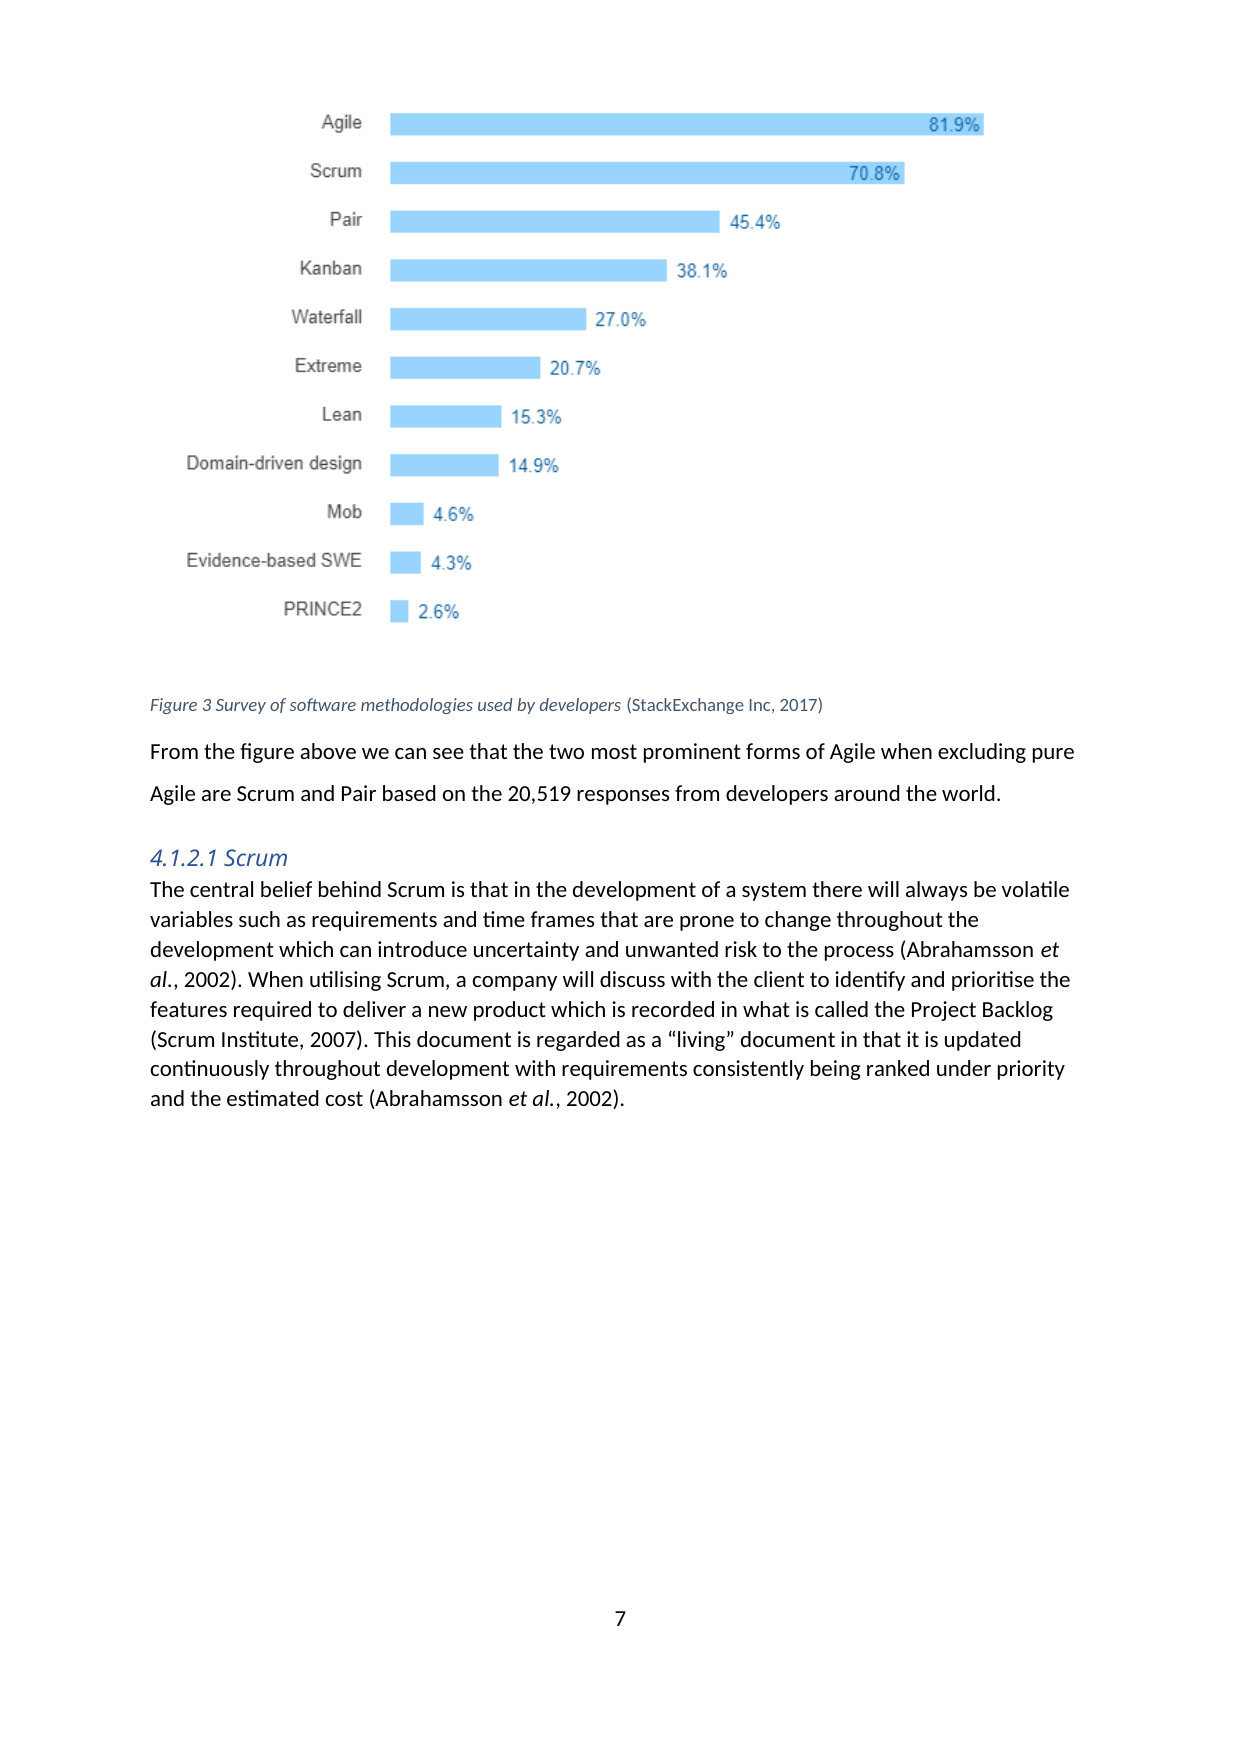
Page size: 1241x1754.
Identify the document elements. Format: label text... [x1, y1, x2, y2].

text Figure 3 Survey of software methodologies used by developers (StackExchange Inc, 2017) [150, 693, 1090, 716]
subtitle 4.1.2.1 Scrum [150, 842, 1090, 873]
text From the figure above we can see that the two most prominent forms of Agile when excluding pure Agile are Scrum and Pair based on the 20,519 responses from developers around the world. [150, 737, 1090, 807]
text The central belief behind Scrum is that in the development of a system there will always be volatile variables such as requirements and time frames that are prone to change throughout the development which can introduce uncertainty and unwanted risk to the process (Abrahamsson et al., 2002). When utilising Scrum, a company will discuss with the client to identify and prioritise the features required to deliver a new product which is recorded in what is called the Project Backlog (Scrum Institute, 2007). This document is regarded as a “living” document in that it is updated continuously throughout development with requirements consistently being ranked under priority and the estimated cost (Abrahamsson et al., 2002). [150, 875, 1090, 1112]
